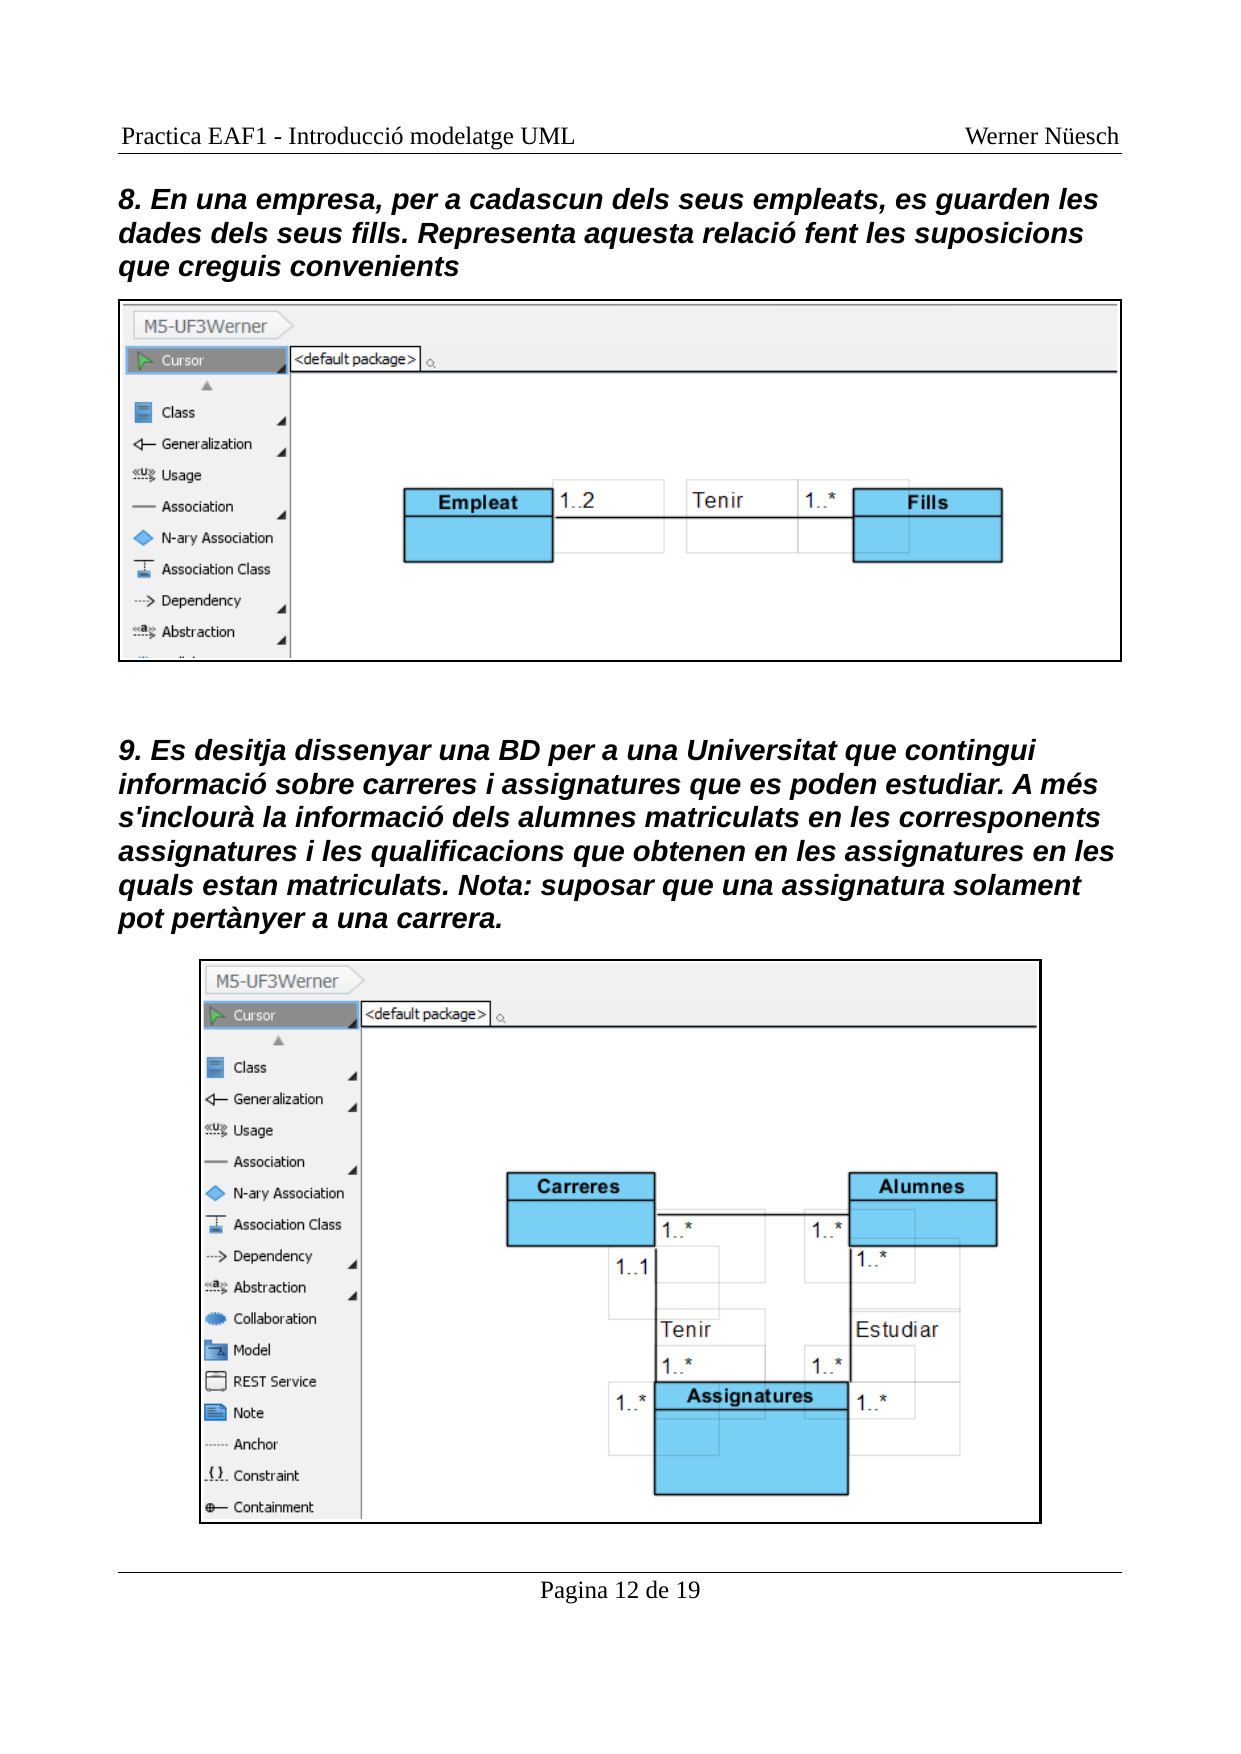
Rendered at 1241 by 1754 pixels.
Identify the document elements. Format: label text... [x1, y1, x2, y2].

picture [123, 303, 1118, 658]
picture [203, 963, 1037, 1519]
subtitle 9. Es desitja dissenyar una BD per a una Universitat que contingui informació sobre carreres i assignatures que es poden estudiar. A més s'inclourà la informació dels alumnes matriculats en les corresponents assignatures i les qualificacions que obtenen en les assignatures en les quals estan matriculats. Nota: suposar que una assignatura solament pot pertànyer a una carrera. [118, 733, 1122, 935]
subtitle 8. En una empresa, per a cadascun dels seus empleats, es guarden les dades dels seus fills. Representa aquesta relació fent les suposicions que creguis convenients [118, 182, 1122, 283]
